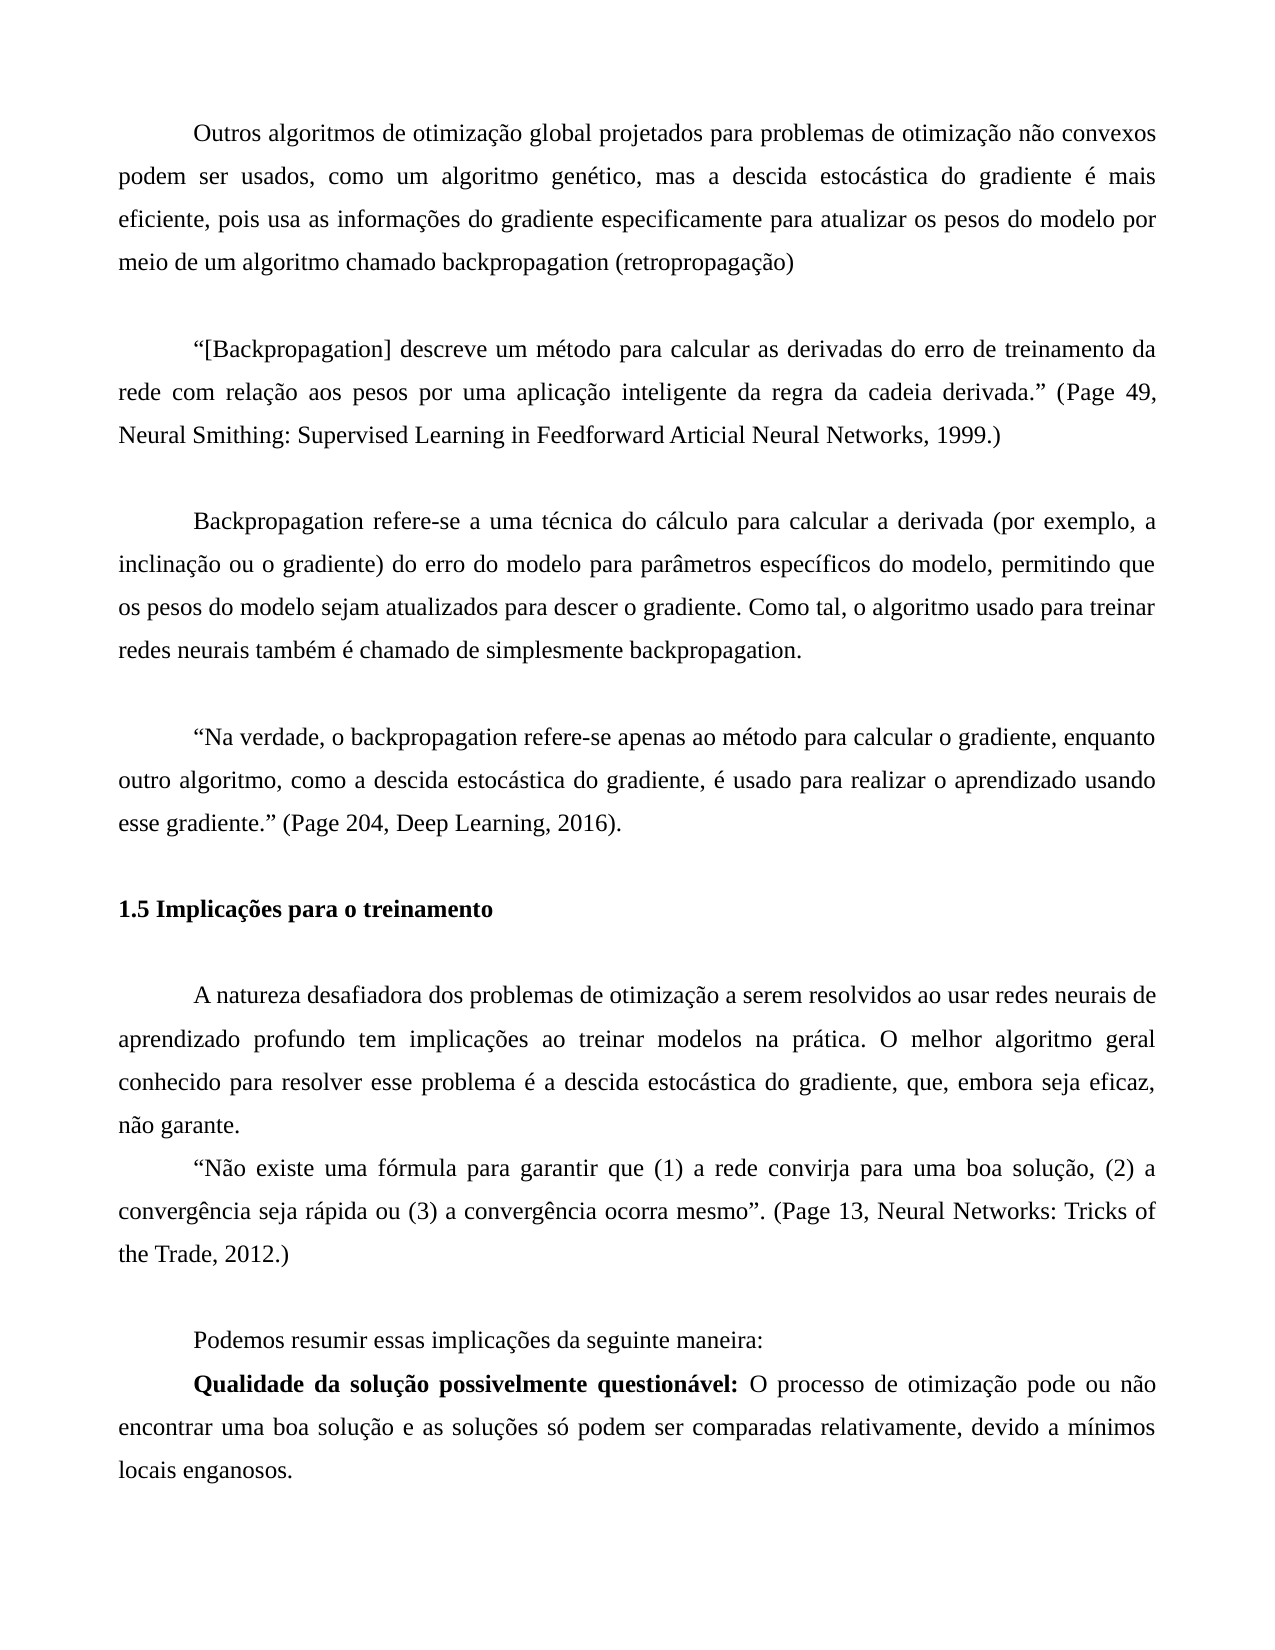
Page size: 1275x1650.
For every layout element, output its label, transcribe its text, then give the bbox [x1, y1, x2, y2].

text “Na verdade, o backpropagation refere-se apenas ao método para calcular o gradiente, enquanto outro algoritmo, como a descida estocástica do gradiente, é usado para realizar o aprendizado usando esse gradiente.” (Page 204, Deep Learning, 2016). [118, 722, 1157, 837]
text “[Backpropagation] descreve um método para calcular as derivadas do erro de treinamento da rede com relação aos pesos por uma aplicação inteligente da regra da cadeia derivada.” (Page 49, Neural Smithing: Supervised Learning in Feedforward Articial Neural Networks, 1999.) [118, 334, 1157, 449]
text 1.5 Implicações para o treinamento [118, 894, 1157, 923]
text Backpropagation refere-se a uma técnica do cálculo para calcular a derivada (por exemplo, a inclinação ou o gradiente) do erro do modelo para parâmetros específicos do modelo, permitindo que os pesos do modelo sejam atualizados para descer o gradiente. Como tal, o algoritmo usado para treinar redes neurais também é chamado de simplesmente backpropagation. [118, 506, 1157, 664]
text A natureza desafiadora dos problemas de otimização a serem resolvidos ao usar redes neurais de aprendizado profundo tem implicações ao treinar modelos na prática. O melhor algoritmo geral conhecido para resolver esse problema é a descida estocástica do gradiente, que, embora seja eficaz, não garante. [118, 981, 1157, 1139]
text Podemos resumir essas implicações da seguinte maneira: [118, 1326, 1157, 1354]
text Qualidade da solução possivelmente questionável: O processo de otimização pode ou não encontrar uma boa solução e as soluções só podem ser comparadas relativamente, devido a mínimos locais enganosos. [118, 1369, 1157, 1484]
text “Não existe uma fórmula para garantir que (1) a rede convirja para uma boa solução, (2) a convergência seja rápida ou (3) a convergência ocorra mesmo”. (Page 13, Neural Networks: Tricks of the Trade, 2012.) [118, 1153, 1157, 1268]
text Outros algoritmos de otimização global projetados para problemas de otimização não convexos podem ser usados, como um algoritmo genético, mas a descida estocástica do gradiente é mais eficiente, pois usa as informações do gradiente especificamente para atualizar os pesos do modelo por meio de um algoritmo chamado backpropagation (retropropagação) [118, 118, 1157, 276]
